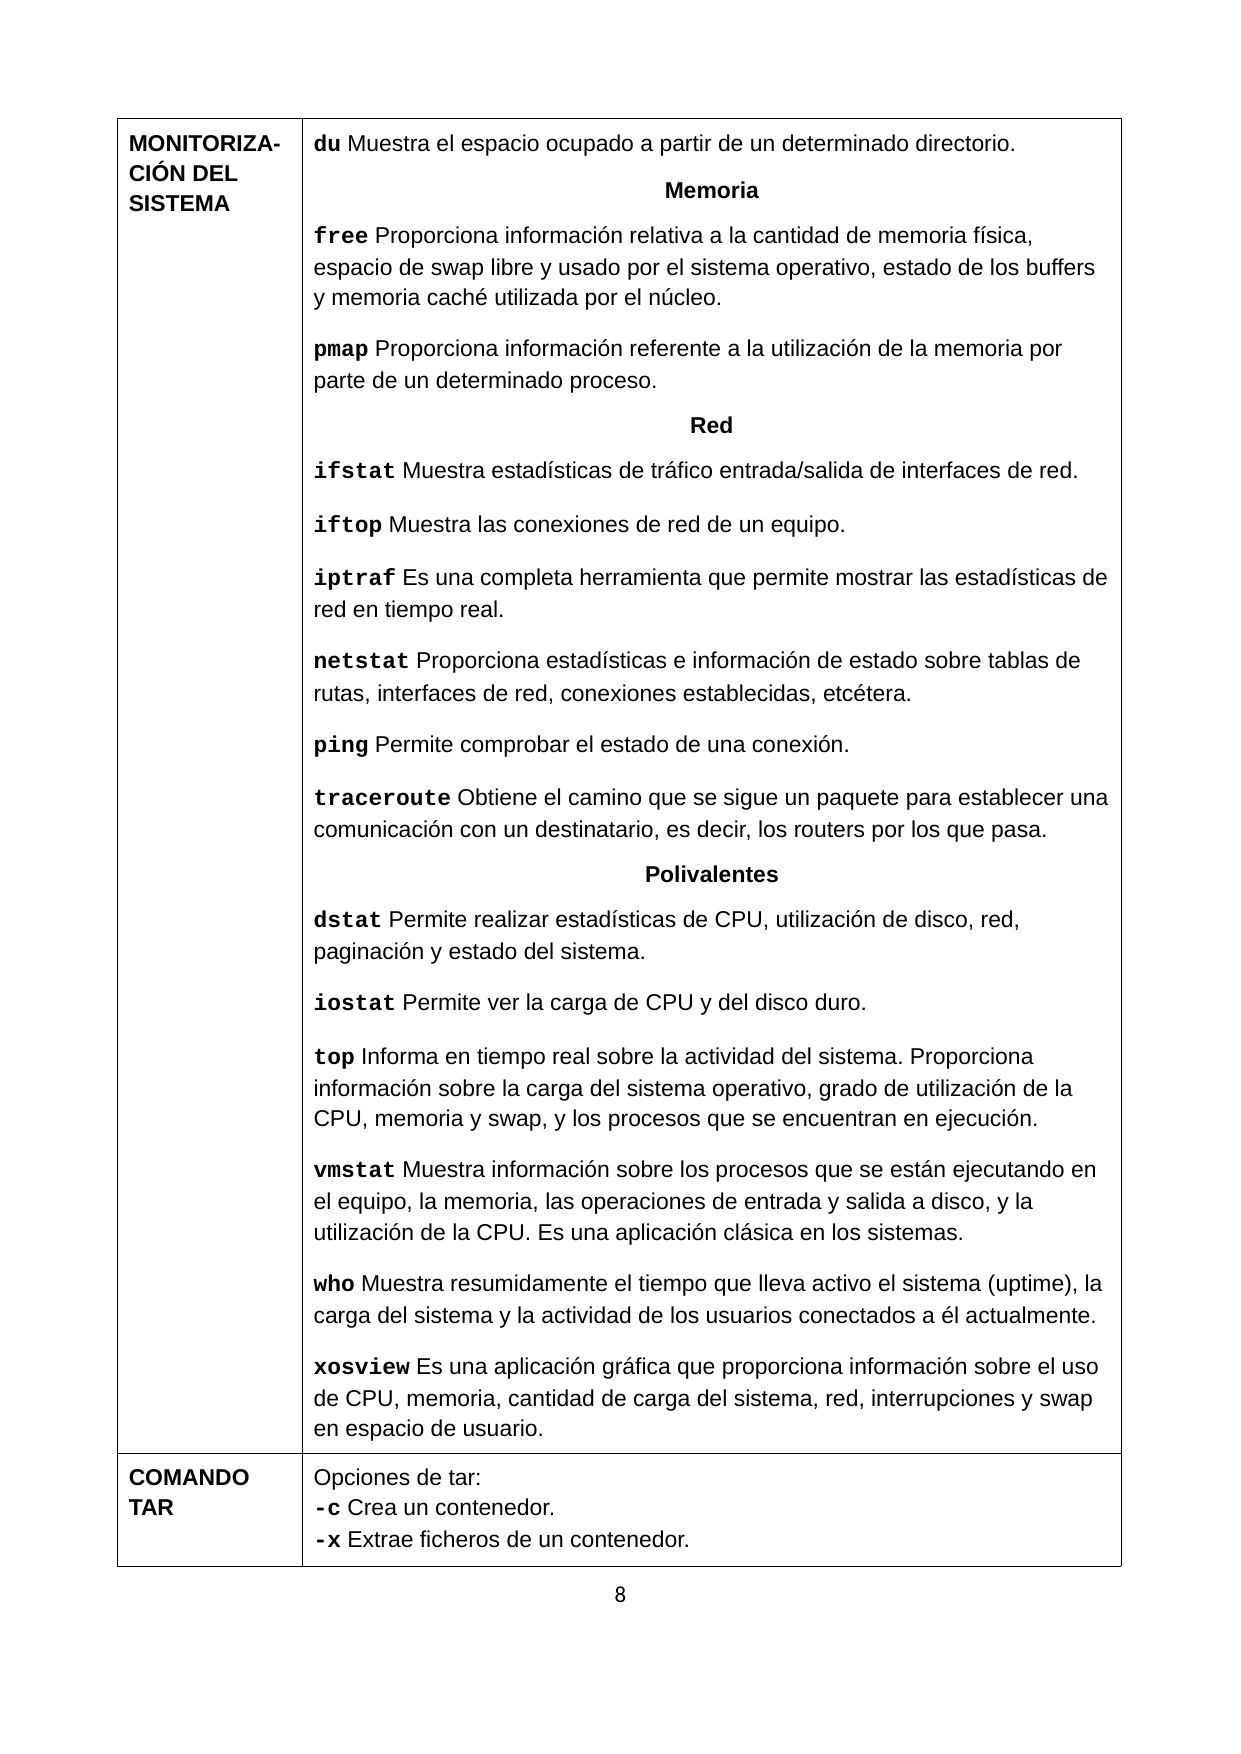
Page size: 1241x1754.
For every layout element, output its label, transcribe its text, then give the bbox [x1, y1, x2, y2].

table_cell MONITORIZA- CIÓN DEL SISTEMA [118, 119, 302, 1453]
table_cell du Muestra el espacio ocupado a partir de un determinado directorio. Memoria free Proporciona información relativa a la cantidad de memoria física, espacio de swap libre y usado por el sistema operativo, estado de los buffers y memoria caché utilizada por el núcleo. pmap Proporciona información referente a la utilización de la memoria por parte de un determinado proceso. Red ifstat Muestra estadísticas de tráfico entrada/salida de interfaces de red. iftop Muestra las conexiones de red de un equipo. iptraf Es una completa herramienta que permite mostrar las estadísticas de red en tiempo real. netstat Proporciona estadísticas e información de estado sobre tablas de rutas, interfaces de red, conexiones establecidas, etcétera. ping Permite comprobar el estado de una conexión. traceroute Obtiene el camino que se sigue un paquete para establecer una comunicación con un destinatario, es decir, los routers por los que pasa. Polivalentes dstat Permite realizar estadísticas de CPU, utilización de disco, red, paginación y estado del sistema. iostat Permite ver la carga de CPU y del disco duro. top Informa en tiempo real sobre la actividad del sistema. Proporciona información sobre la carga del sistema operativo, grado de utilización de la CPU, memoria y swap, y los procesos que se encuentran en ejecución. vmstat Muestra información sobre los procesos que se están ejecutando en el equipo, la memoria, las operaciones de entrada y salida a disco, y la utilización de la CPU. Es una aplicación clásica en los sistemas. who Muestra resumidamente el tiempo que lleva activo el sistema (uptime), la carga del sistema y la actividad de los usuarios conectados a él actualmente. xosview Es una aplicación gráfica que proporciona información sobre el uso de CPU, memoria, cantidad de carga del sistema, red, interrupciones y swap en espacio de usuario. [303, 119, 1121, 1453]
table_cell COMANDO TAR [118, 1454, 302, 1566]
table_cell Opciones de tar: -c Crea un contenedor. -x Extrae ficheros de un contenedor. [303, 1454, 1121, 1566]
